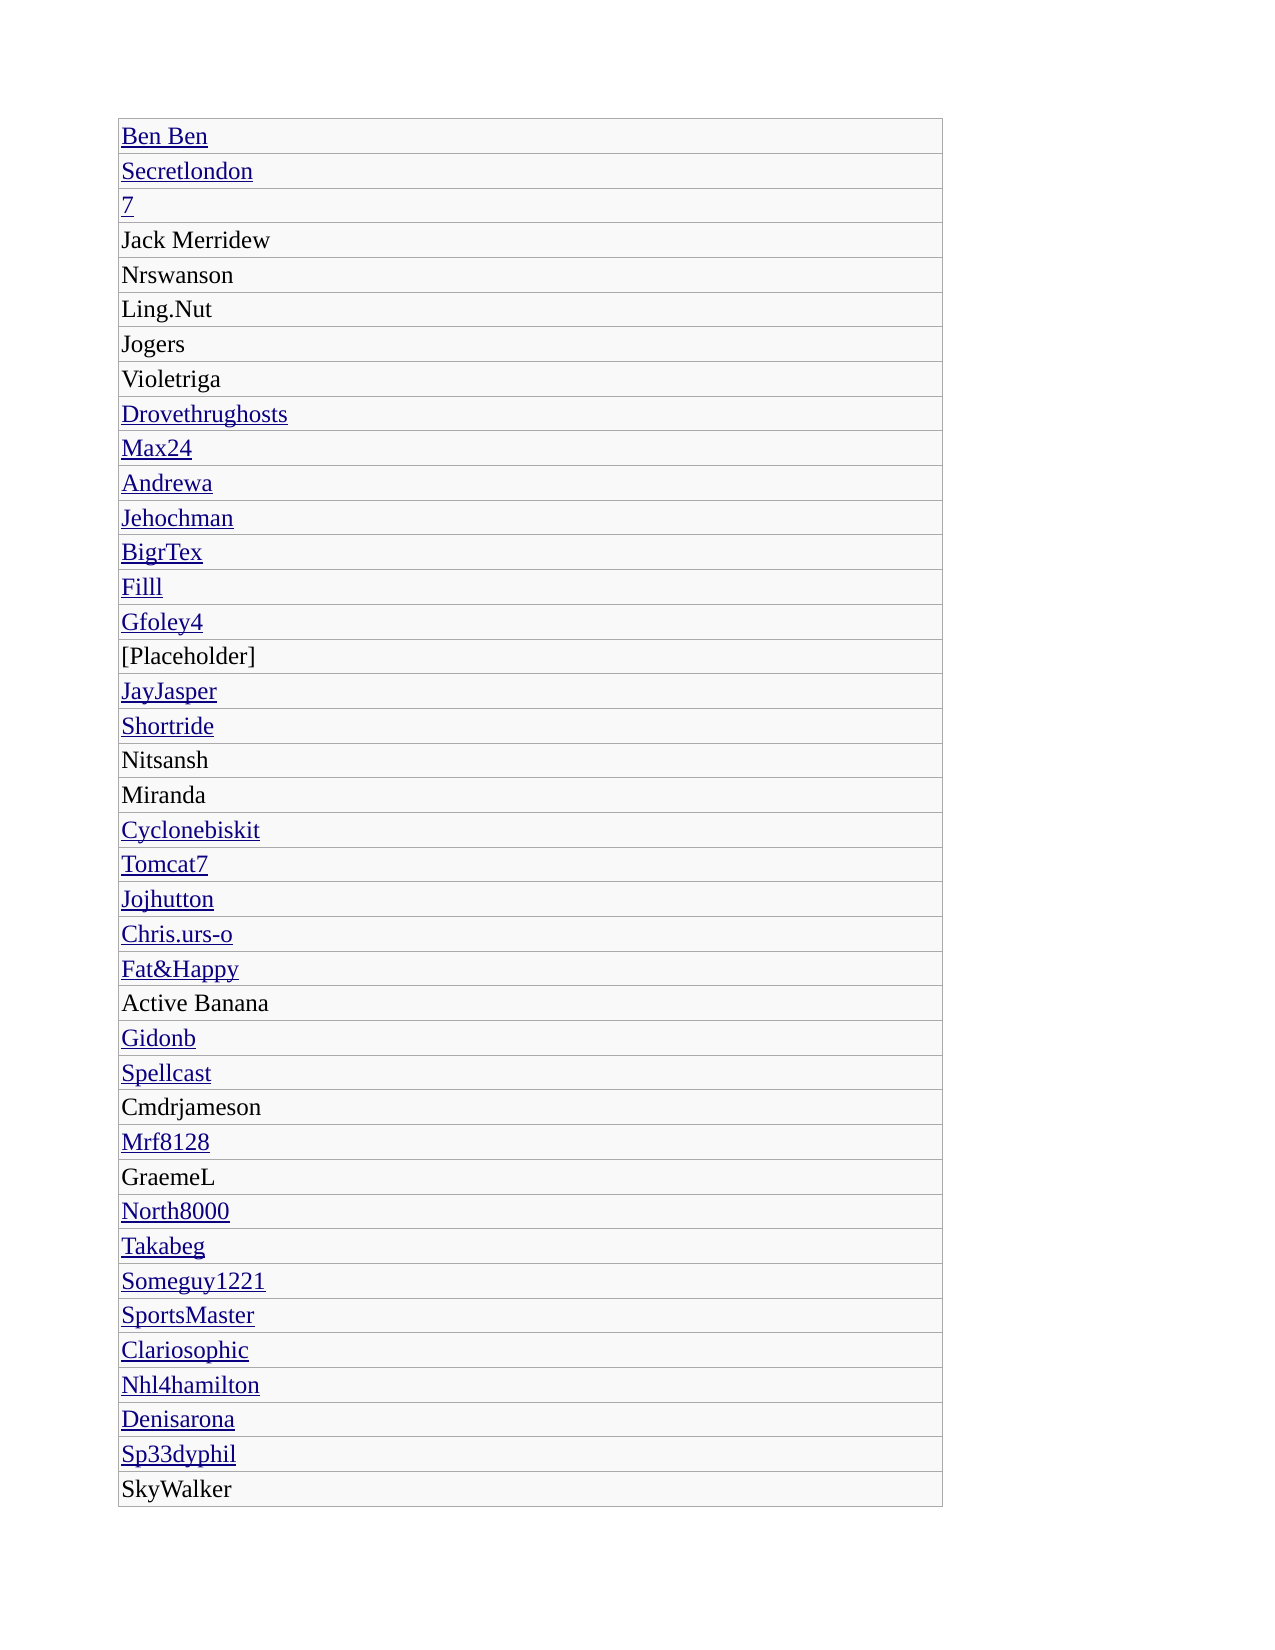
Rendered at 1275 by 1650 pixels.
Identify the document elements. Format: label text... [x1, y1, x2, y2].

table_cell SkyWalker [119, 1472, 942, 1506]
table_cell Nrswanson [119, 258, 942, 292]
table_cell Gidonb [119, 1021, 942, 1055]
table_cell [Placeholder] [119, 640, 942, 673]
table_cell Ben Ben [119, 119, 942, 153]
table_cell Violetriga [119, 362, 942, 396]
table_cell Secretlondon [119, 154, 942, 187]
table_cell Nitsansh [119, 744, 942, 777]
table_cell Tomcat7 [119, 848, 942, 881]
table_cell SportsMaster [119, 1299, 942, 1332]
table_cell Jack Merridew [119, 223, 942, 257]
table_cell Fat&Happy [119, 952, 942, 985]
table_cell Takabeg [119, 1229, 942, 1263]
table_cell Someguy1221 [119, 1264, 942, 1297]
table_cell GraemeL [119, 1160, 942, 1193]
table_cell Spellcast [119, 1056, 942, 1089]
table_cell Active Banana [119, 986, 942, 1020]
table_cell JayJasper [119, 674, 942, 708]
table_cell Drovethrughosts [119, 397, 942, 430]
table_cell Filll [119, 570, 942, 604]
table_cell Jehochman [119, 501, 942, 534]
table_cell Andrewa [119, 466, 942, 500]
table_cell Shortride [119, 709, 942, 742]
table_cell Cmdrjameson [119, 1090, 942, 1124]
table_cell Miranda [119, 778, 942, 812]
table_cell Chris.urs-o [119, 917, 942, 951]
table_cell BigrTex [119, 535, 942, 569]
table_cell North8000 [119, 1195, 942, 1228]
table_cell Sp33dyphil [119, 1437, 942, 1471]
table_cell Denisarona [119, 1403, 942, 1436]
table_cell Gfoley4 [119, 605, 942, 638]
table_cell Jojhutton [119, 882, 942, 916]
table_cell Cyclonebiskit [119, 813, 942, 847]
table_cell Jogers [119, 327, 942, 361]
table_cell Max24 [119, 431, 942, 465]
table_cell 7 [119, 189, 942, 222]
table_cell Ling.Nut [119, 293, 942, 326]
table_cell Clariosophic [119, 1333, 942, 1367]
table_cell Mrf8128 [119, 1125, 942, 1159]
table_cell Nhl4hamilton [119, 1368, 942, 1402]
